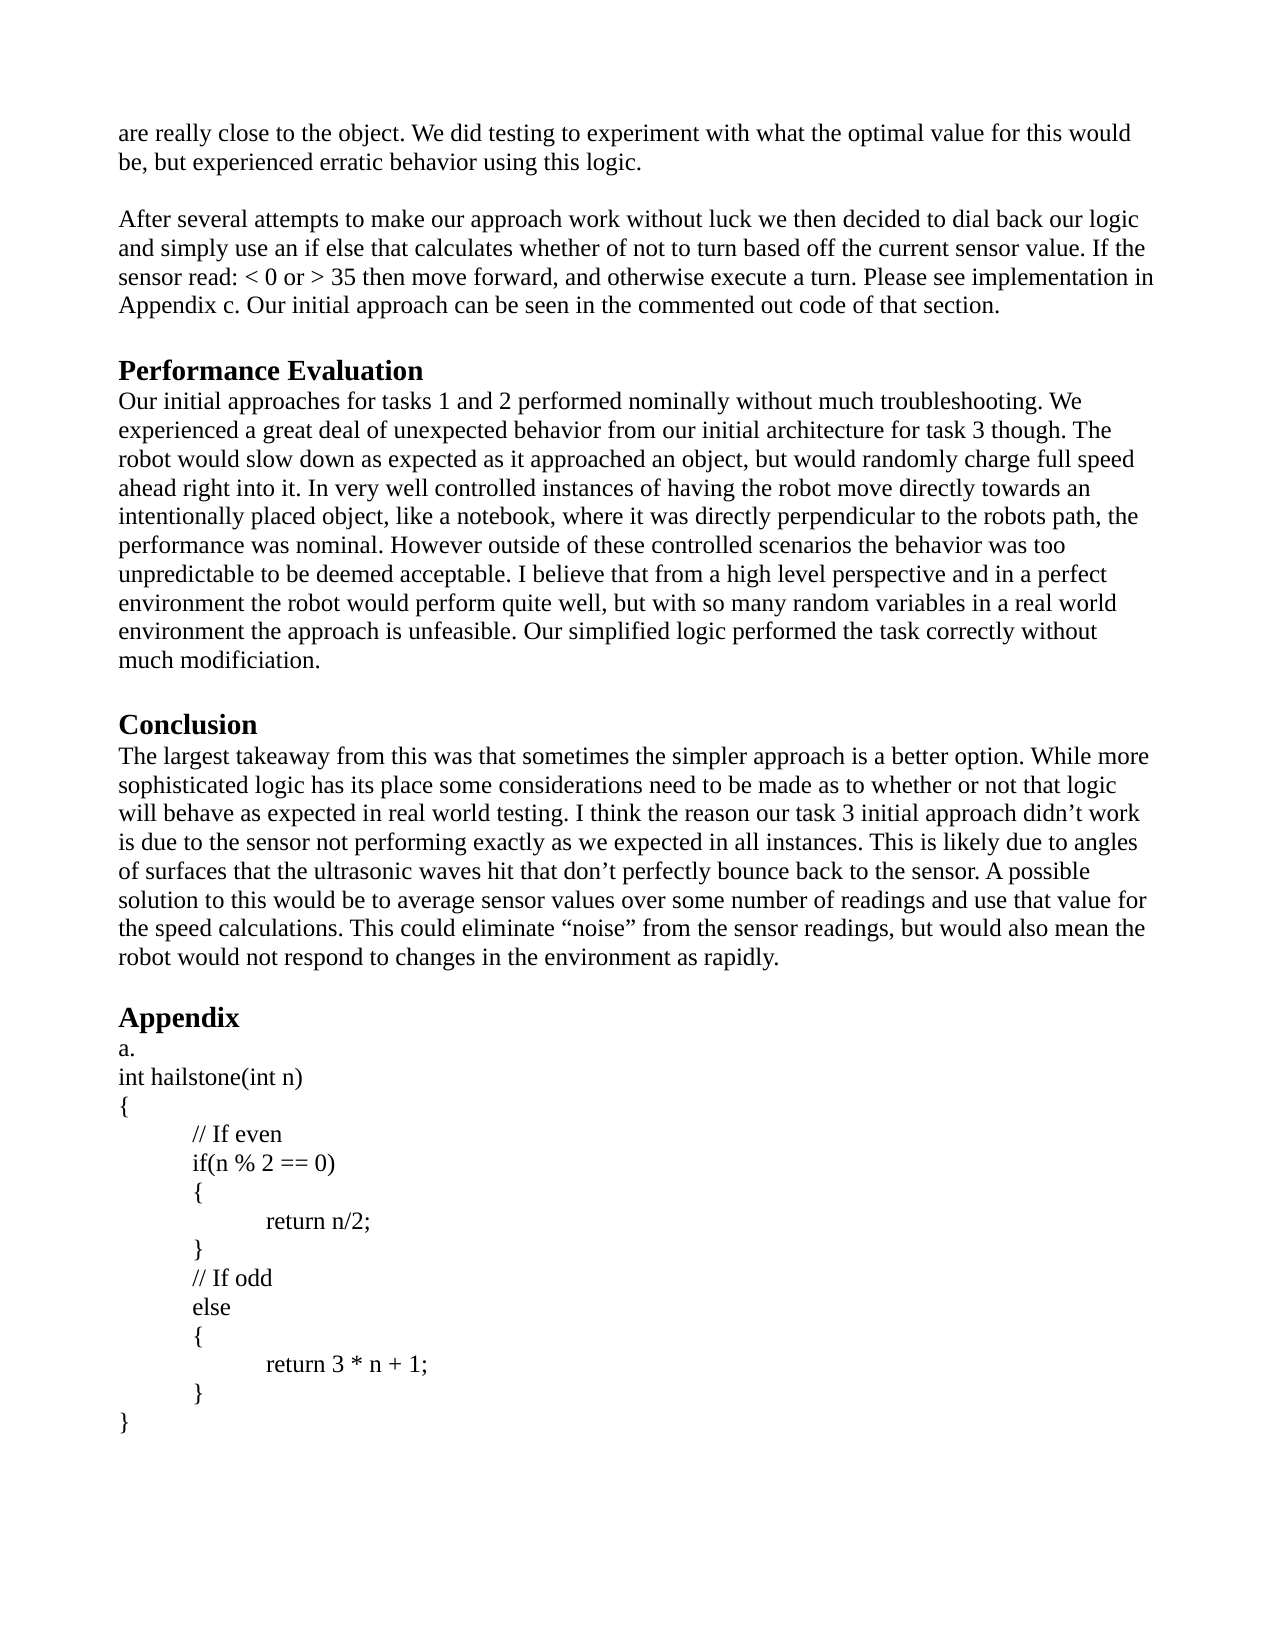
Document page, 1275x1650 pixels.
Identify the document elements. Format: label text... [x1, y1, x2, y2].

text } [118, 1407, 1157, 1436]
text Performance Evaluation [118, 353, 1157, 386]
text if(n % 2 == 0) [118, 1148, 1157, 1177]
text // If even [118, 1119, 1157, 1148]
text The largest takeaway from this was that sometimes the simpler approach is a better option. While more sophisticated logic has its place some considerations need to be made as to whether or not that logic will behave as expected in real world testing. I think the reason our task 3 initial approach didn’t work is due to the sensor not performing exactly as we expected in all instances. This is likely due to angles of surfaces that the ultrasonic waves hit that don’t perfectly bounce back to the sensor. A possible solution to this would be to average sensor values over some number of readings and use that value for the speed calculations. This could eliminate “noise” from the sensor readings, but would also mean the robot would not respond to changes in the environment as rapidly. [118, 741, 1157, 971]
text are really close to the object. We did testing to experiment with what the optimal value for this would be, but experienced erratic behavior using this logic. [118, 118, 1157, 176]
text Our initial approaches for tasks 1 and 2 performed nominally without much troubleshooting. We experienced a great deal of unexpected behavior from our initial architecture for task 3 though. The robot would slow down as expected as it approached an object, but would randomly charge full speed ahead right into it. In very well controlled instances of having the robot move directly towards an intentionally placed object, like a notebook, where it was directly perpendicular to the robots path, the performance was nominal. However outside of these controlled scenarios the behavior was too unpredictable to be deemed acceptable. I believe that from a high level perspective and in a perfect environment the robot would perform quite well, but with so many random variables in a real world environment the approach is unfeasible. Our simplified logic performed the task correctly without much modificiation. [118, 386, 1157, 674]
text int hailstone(int n) [118, 1062, 1157, 1091]
text After several attempts to make our approach work without luck we then decided to dial back our logic and simply use an if else that calculates whether of not to turn based off the current sensor value. If the sensor read: < 0 or > 35 then move forward, and otherwise execute a turn. Please see implementation in Appendix c. Our initial approach can be seen in the commented out code of that section. [118, 204, 1157, 319]
text Conclusion [118, 707, 1157, 741]
text { [118, 1091, 1157, 1119]
text } [118, 1378, 1157, 1407]
text // If odd [118, 1263, 1157, 1292]
text { [118, 1177, 1157, 1206]
text } [118, 1234, 1157, 1263]
text return n/2; [118, 1206, 1157, 1234]
text Appendix [118, 1000, 1157, 1033]
text { [118, 1321, 1157, 1349]
text return 3 * n + 1; [118, 1349, 1157, 1378]
text else [118, 1292, 1157, 1321]
text a. [118, 1033, 1157, 1062]
